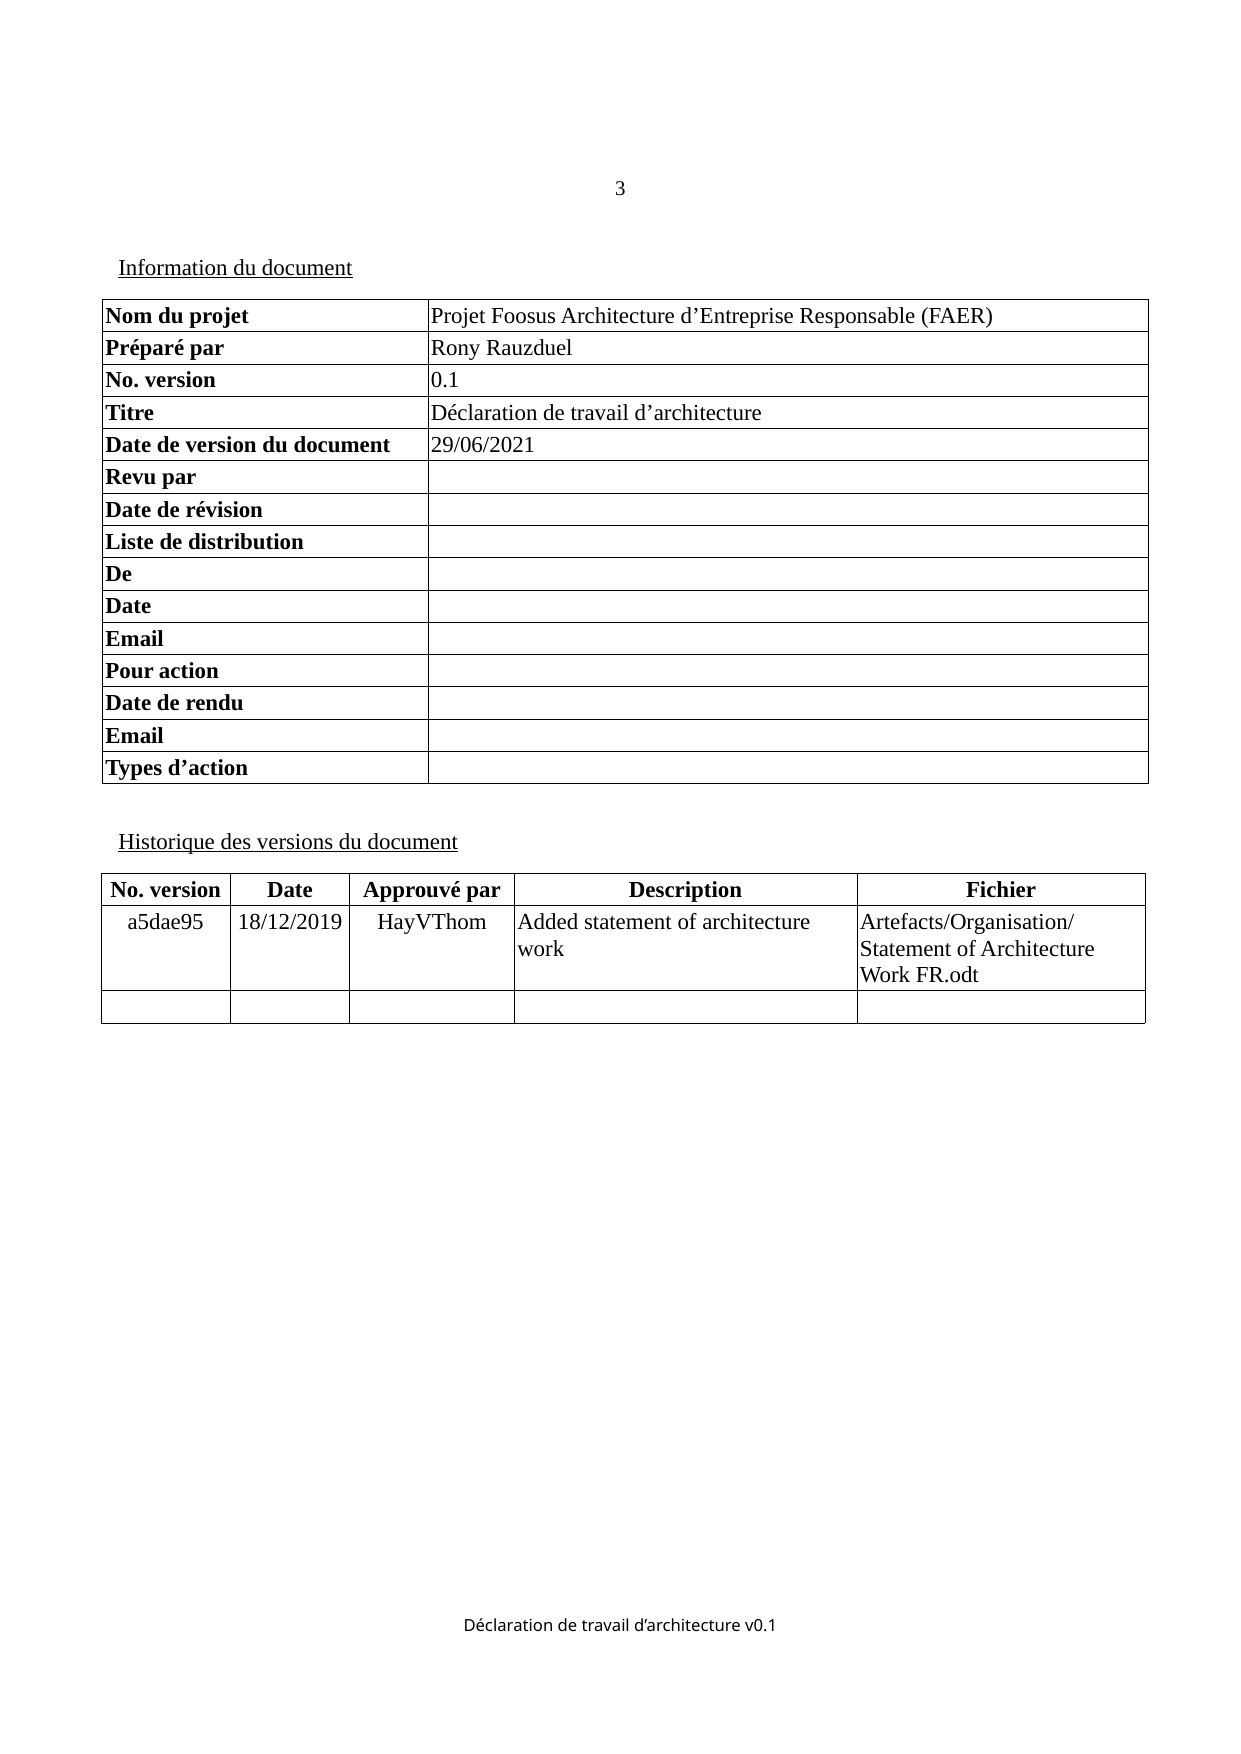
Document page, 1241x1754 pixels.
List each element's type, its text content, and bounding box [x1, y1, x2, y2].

table_cell Artefacts/Organisation/Statement of Architecture Work FR.odt [858, 906, 1145, 990]
table_cell a5dae95 [102, 906, 230, 990]
table_cell Liste de distribution [103, 526, 428, 557]
table_cell Date de rendu [103, 687, 428, 719]
table_header Date [231, 874, 349, 905]
table_cell [429, 623, 1148, 654]
table_cell [858, 991, 1145, 1023]
table_header Approuvé par [350, 874, 514, 905]
table_cell Préparé par [103, 332, 428, 363]
text 2 [118, 176, 1122, 200]
table_cell [429, 494, 1148, 525]
table_cell Pour action [103, 655, 428, 686]
table_cell Déclaration de travail d’architecture [429, 397, 1148, 428]
table_cell 0.1 [429, 365, 1148, 396]
table_cell Types d’action [103, 752, 428, 783]
table_cell [515, 991, 857, 1023]
table_header Projet Foosus Architecture d’Entreprise Responsable (FAER) [429, 300, 1148, 331]
table_cell 29/06/2021 [429, 429, 1148, 460]
table_cell [350, 991, 514, 1023]
table_cell Email [103, 623, 428, 654]
text Information du document [118, 254, 1122, 281]
table_cell Titre [103, 397, 428, 428]
table_cell [429, 655, 1148, 686]
table_cell [231, 991, 349, 1023]
table_header Nom du projet [103, 300, 428, 331]
table_cell Date [103, 591, 428, 622]
table_cell [429, 526, 1148, 557]
table_cell Added statement of architecture work [515, 906, 857, 990]
table_cell [102, 991, 230, 1023]
table_cell [429, 461, 1148, 493]
table_cell [429, 558, 1148, 589]
table_cell Date de version du document [103, 429, 428, 460]
table_header Fichier [858, 874, 1145, 905]
table_header No. version [102, 874, 230, 905]
table_cell [429, 687, 1148, 719]
table_cell No. version [103, 365, 428, 396]
table_cell [429, 720, 1148, 751]
table_cell [429, 591, 1148, 622]
table_cell [429, 752, 1148, 783]
table_cell Email [103, 720, 428, 751]
table_header Description [515, 874, 857, 905]
text Historique des versions du document [118, 828, 1122, 854]
table_cell Date de révision [103, 494, 428, 525]
table_cell HayVThom [350, 906, 514, 990]
table_cell Revu par [103, 461, 428, 493]
table_cell Rony Rauzduel [429, 332, 1148, 363]
table_cell De [103, 558, 428, 589]
table_cell 18/12/2019 [231, 906, 349, 990]
